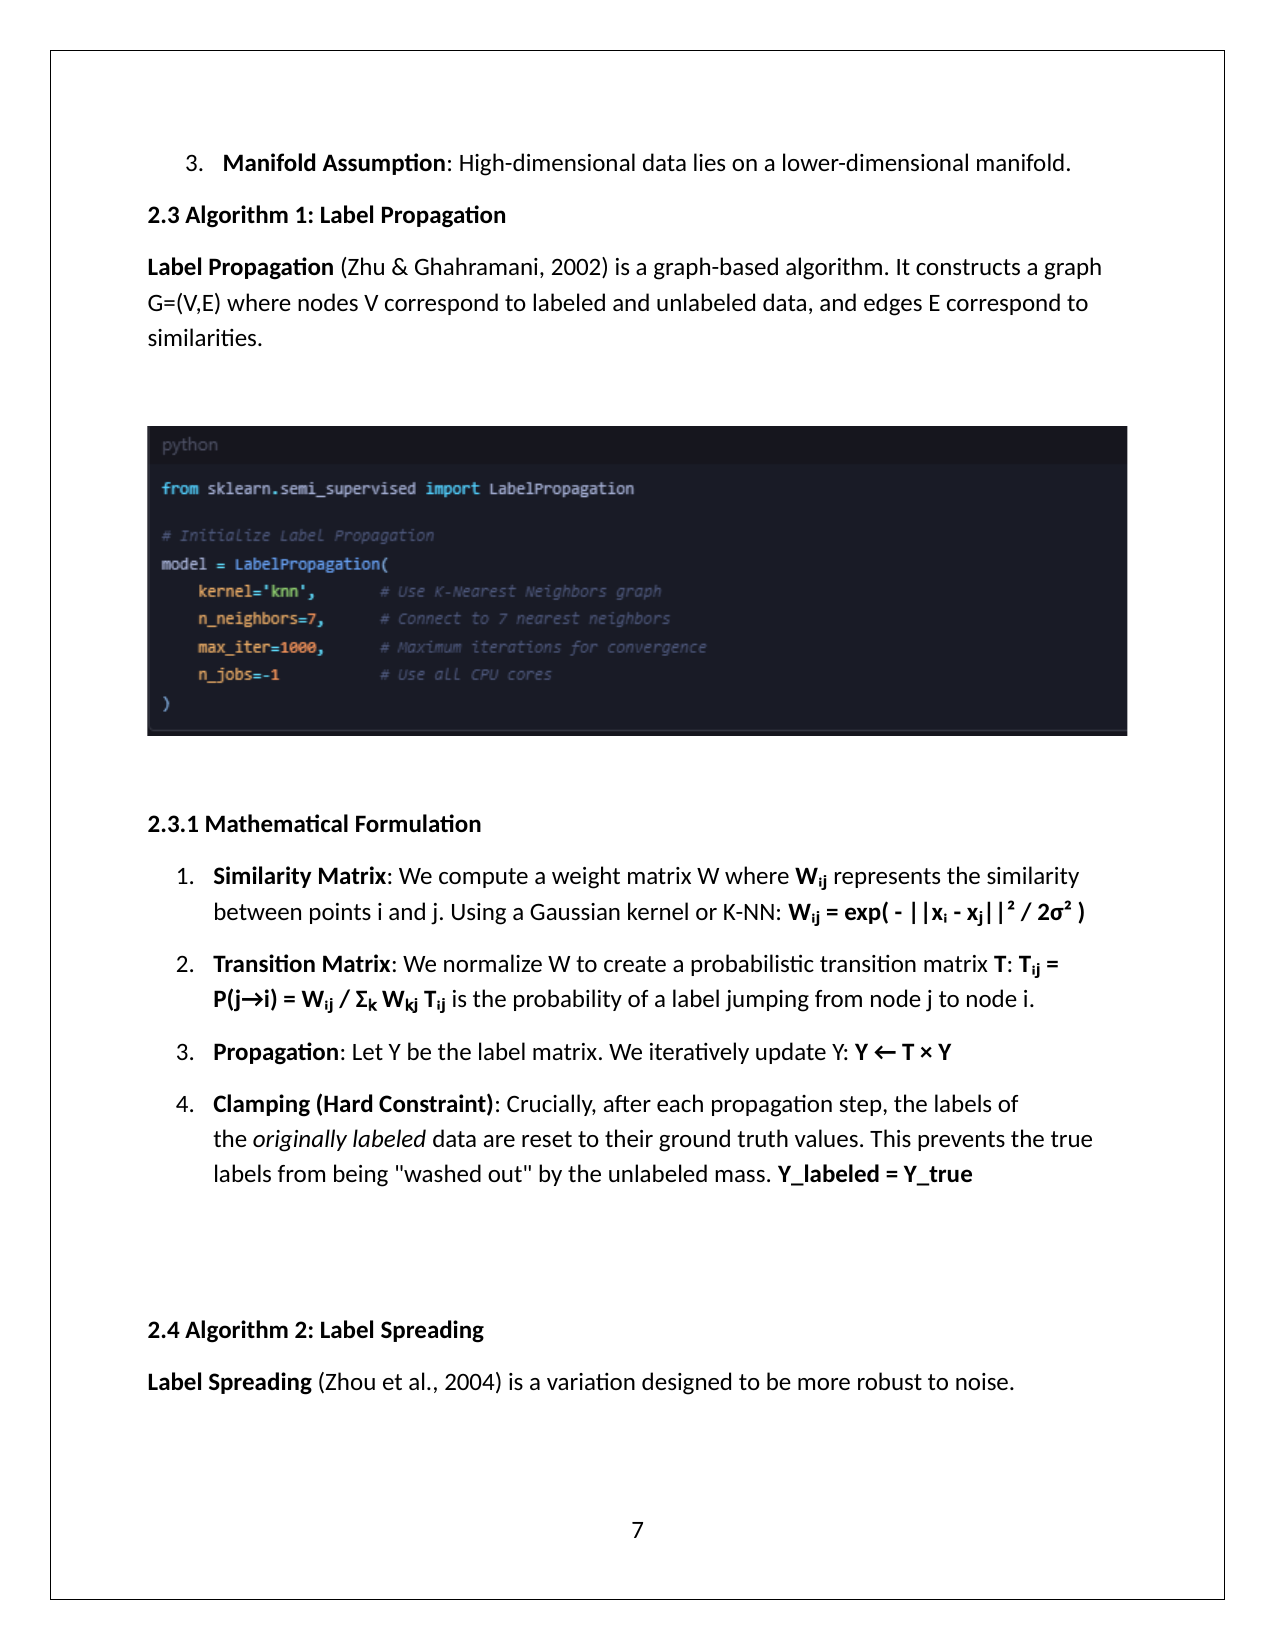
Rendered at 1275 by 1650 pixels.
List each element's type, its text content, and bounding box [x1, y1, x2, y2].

list Propagation: Let Y be the label matrix. We iteratively update Y: Y ← T × Y [176, 1036, 1127, 1066]
text 2.4 Algorithm 2: Label Spreading [147, 1314, 1127, 1345]
text 2.3.1 Mathematical Formulation [147, 808, 1127, 839]
text 2.3 Algorithm 1: Label Propagation [147, 199, 1127, 230]
list Manifold Assumption: High-dimensional data lies on a lower-dimensional manifold. [185, 147, 1127, 178]
list Similarity Matrix: We compute a weight matrix W where Wᵢⱼ represents the similarity between points i and j. Using a Gaussian kernel or K-NN: Wᵢⱼ = exp( - ||xᵢ - xⱼ||² / 2σ² ) [176, 861, 1127, 926]
list Clamping (Hard Constraint): Crucially, after each propagation step, the labels of the originally labeled data are reset to their ground truth values. This prevents the true labels from being "washed out" by the unlabeled mass. Y_labeled = Y_true [176, 1088, 1127, 1189]
text Label Propagation (Zhu & Ghahramani, 2002) is a graph-based algorithm. It constructs a graph G=(V,E) where nodes V correspond to labeled and unlabeled data, and edges E correspond to similarities. [147, 251, 1127, 353]
picture [147, 426, 1128, 736]
list Transition Matrix: We normalize W to create a probabilistic transition matrix T: Tᵢⱼ = P(j→i) = Wᵢⱼ / Σₖ Wₖⱼ Tᵢⱼ is the probability of a label jumping from node j to node i. [176, 948, 1127, 1014]
text Label Spreading (Zhou et al., 2004) is a variation designed to be more robust to noise. [147, 1366, 1127, 1397]
